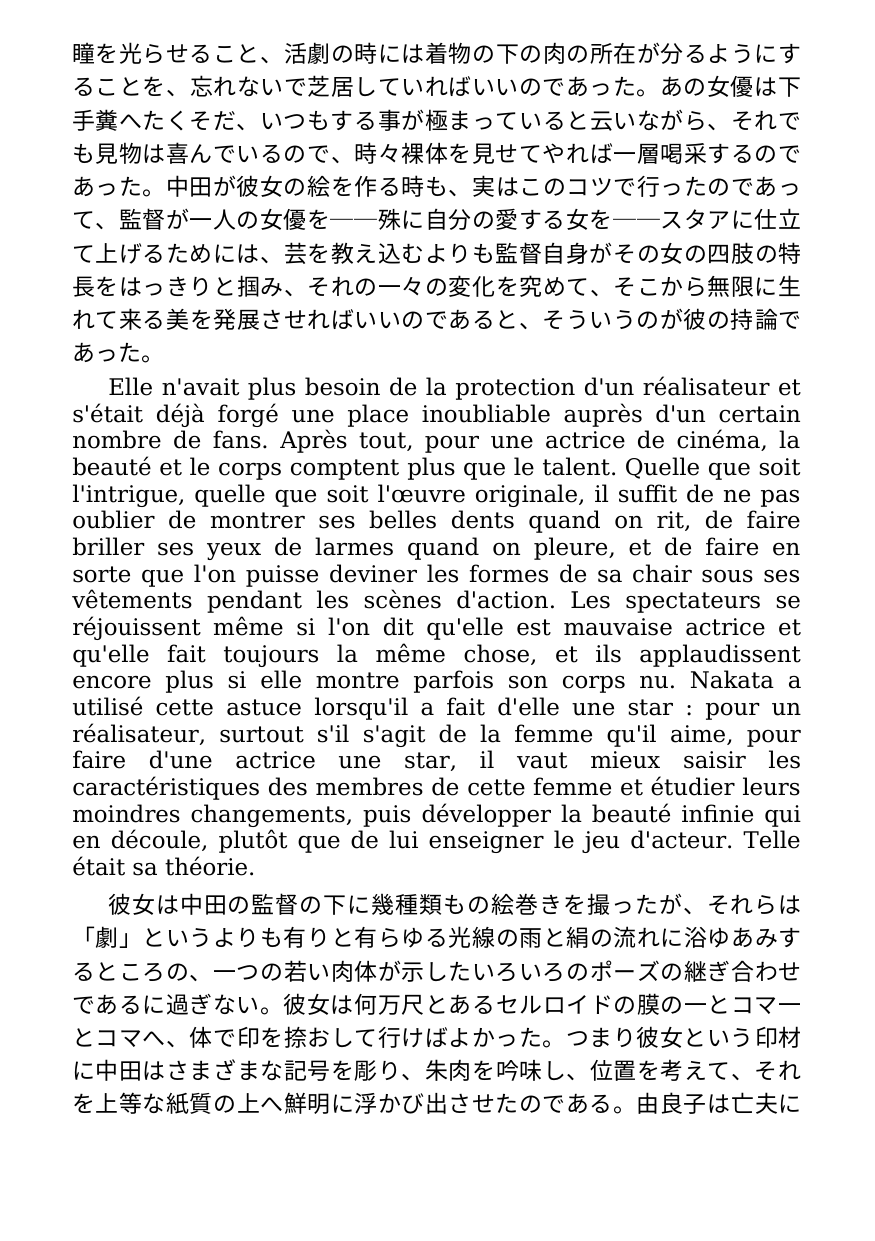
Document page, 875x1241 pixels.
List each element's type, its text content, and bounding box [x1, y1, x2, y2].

text 彼女は中田の監督の下に幾種類もの絵巻きを撮ったが、それらは「劇」というよりも有りと有らゆる光線の雨と絹の流れに浴ゆあみするところの、一つの若い肉体が示したいろいろのポーズの継ぎ合わせであるに過ぎない。彼女は何万尺とあるセルロイドの膜の一とコマ一とコマへ、体で印を捺おして行けばよかった。つまり彼女という印材に中田はさまざまな記号を彫り、朱肉を吟味し、位置を考えて、それを上等な紙質の上へ鮮明に浮かび出させたのである。由良子は亡夫に [72, 887, 802, 1119]
text 瞳を光らせること、活劇の時には着物の下の肉の所在が分るようにすることを、忘れないで芝居していればいいのであった。あの女優は下手糞へたくそだ、いつもする事が極まっていると云いながら、それでも見物は喜んでいるので、時々裸体を見せてやれば一層喝采するのであった。中田が彼女の絵を作る時も、実はこのコツで行ったのであって、監督が一人の女優を──殊に自分の愛する女を──スタアに仕立て上げるためには、芸を教え込むよりも監督自身がその女の四肢の特長をはっきりと掴み、それの一々の変化を究めて、そこから無限に生れて来る美を発展させればいいのであると、そういうのが彼の持論であった。 [72, 36, 802, 368]
text Elle n'avait plus besoin de la protection d'un réalisateur et s'était déjà forgé une place inoubliable auprès d'un certain nombre de fans. Après tout, pour une actrice de cinéma, la beauté et le corps comptent plus que le talent. Quelle que soit l'intrigue, quelle que soit l'œuvre originale, il suffit de ne pas oublier de montrer ses belles dents quand on rit, de faire briller ses yeux de larmes quand on pleure, et de faire en sorte que l'on puisse deviner les formes de sa chair sous ses vêtements pendant les scènes d'action. Les spectateurs se réjouissent même si l'on dit qu'elle est mauvaise actrice et qu'elle fait toujours la même chose, et ils applaudissent encore plus si elle montre parfois son corps nu. Nakata a utilisé cette astuce lorsqu'il a fait d'elle une star : pour un réalisateur, surtout s'il s'agit de la femme qu'il aime, pour faire d'une actrice une star, il vaut mieux saisir les caractéristiques des membres de cette femme et étudier leurs moindres changements, puis développer la beauté infinie qui en découle, plutôt que de lui enseigner le jeu d'acteur. Telle était sa théorie. [72, 374, 802, 881]
